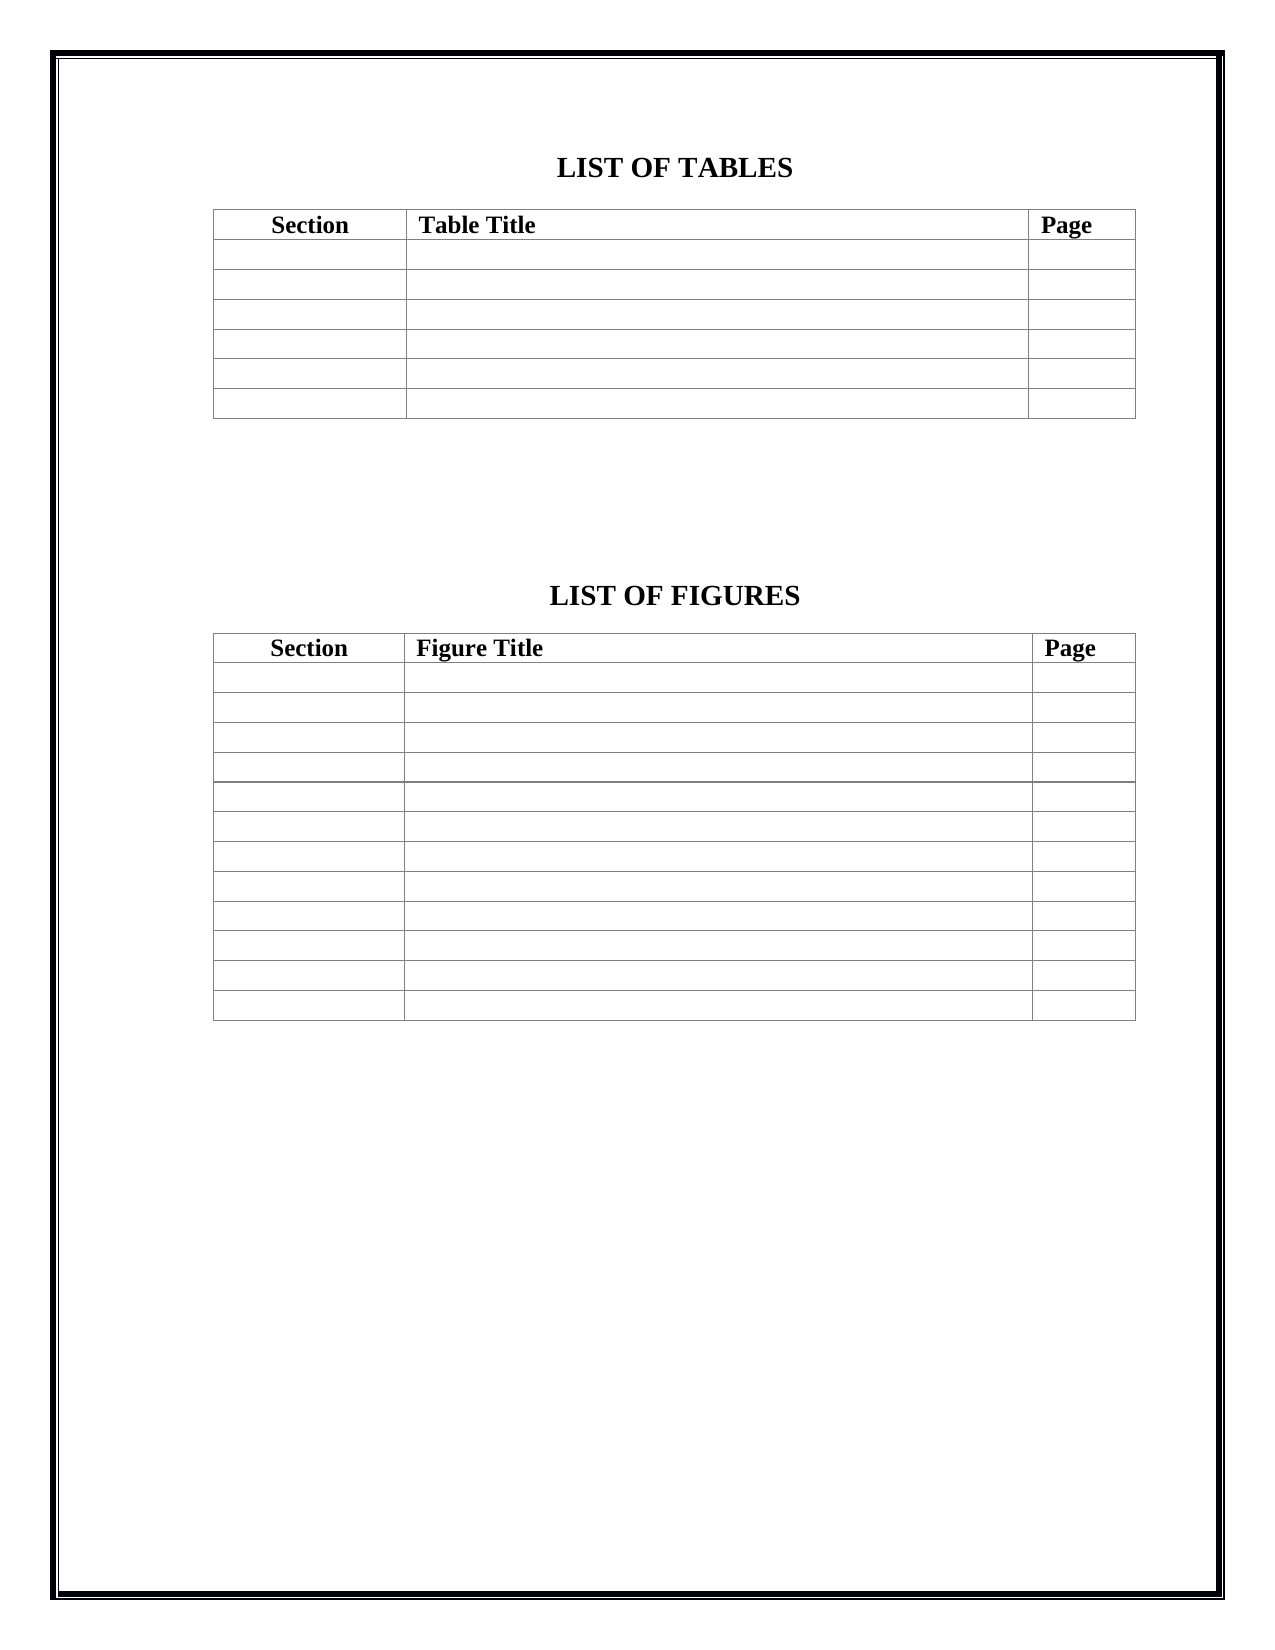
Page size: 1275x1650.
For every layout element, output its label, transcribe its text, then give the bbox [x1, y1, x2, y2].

table_header Section [214, 210, 406, 239]
table_cell [214, 693, 404, 722]
table_cell [1033, 902, 1135, 930]
table_header Figure Title [405, 634, 1032, 662]
table_cell [405, 812, 1032, 841]
table_cell [405, 723, 1032, 752]
table_cell [214, 902, 404, 930]
table_cell [407, 240, 1028, 269]
table_cell [405, 902, 1032, 930]
table_cell [214, 812, 404, 841]
table_cell [214, 961, 404, 990]
table_header Page [1029, 210, 1135, 239]
table_cell [405, 783, 1032, 811]
table_cell [405, 872, 1032, 901]
table_cell [407, 389, 1028, 418]
table_header Section [214, 634, 404, 662]
table_cell [214, 872, 404, 901]
table_cell [1029, 240, 1135, 269]
table_cell [214, 389, 406, 418]
table_cell [214, 270, 406, 299]
table_cell [1033, 812, 1135, 841]
table_cell [214, 783, 404, 811]
table_cell [1029, 359, 1135, 388]
table_cell [1033, 842, 1135, 871]
table_cell [407, 300, 1028, 328]
table_cell [214, 240, 406, 269]
table_cell [407, 330, 1028, 358]
text LIST OF FIGURES [225, 578, 1125, 612]
table_cell [1033, 693, 1135, 722]
table_cell [1029, 389, 1135, 418]
table_cell [407, 270, 1028, 299]
table_cell [407, 359, 1028, 388]
table_cell [214, 359, 406, 388]
table_cell [214, 753, 404, 781]
table_cell [405, 693, 1032, 722]
table_cell [405, 991, 1032, 1020]
table_cell [1033, 931, 1135, 960]
table_cell [1033, 991, 1135, 1020]
table_cell [214, 663, 404, 692]
table_cell [214, 931, 404, 960]
table_cell [214, 842, 404, 871]
table_header Table Title [407, 210, 1028, 239]
table_cell [405, 961, 1032, 990]
table_cell [1033, 872, 1135, 901]
table_cell [1033, 753, 1135, 781]
table_cell [1033, 961, 1135, 990]
table_cell [1029, 270, 1135, 299]
table_header Page [1033, 634, 1135, 662]
table_cell [214, 723, 404, 752]
table_cell [405, 753, 1032, 781]
text LIST OF TABLES [225, 150, 1125, 183]
table_cell [214, 300, 406, 328]
table_cell [214, 991, 404, 1020]
table_cell [1033, 663, 1135, 692]
table_cell [1029, 300, 1135, 328]
table_cell [1029, 330, 1135, 358]
table_cell [214, 330, 406, 358]
table_cell [405, 663, 1032, 692]
table_cell [405, 931, 1032, 960]
table_cell [1033, 783, 1135, 811]
table_cell [405, 842, 1032, 871]
table_cell [1033, 723, 1135, 752]
